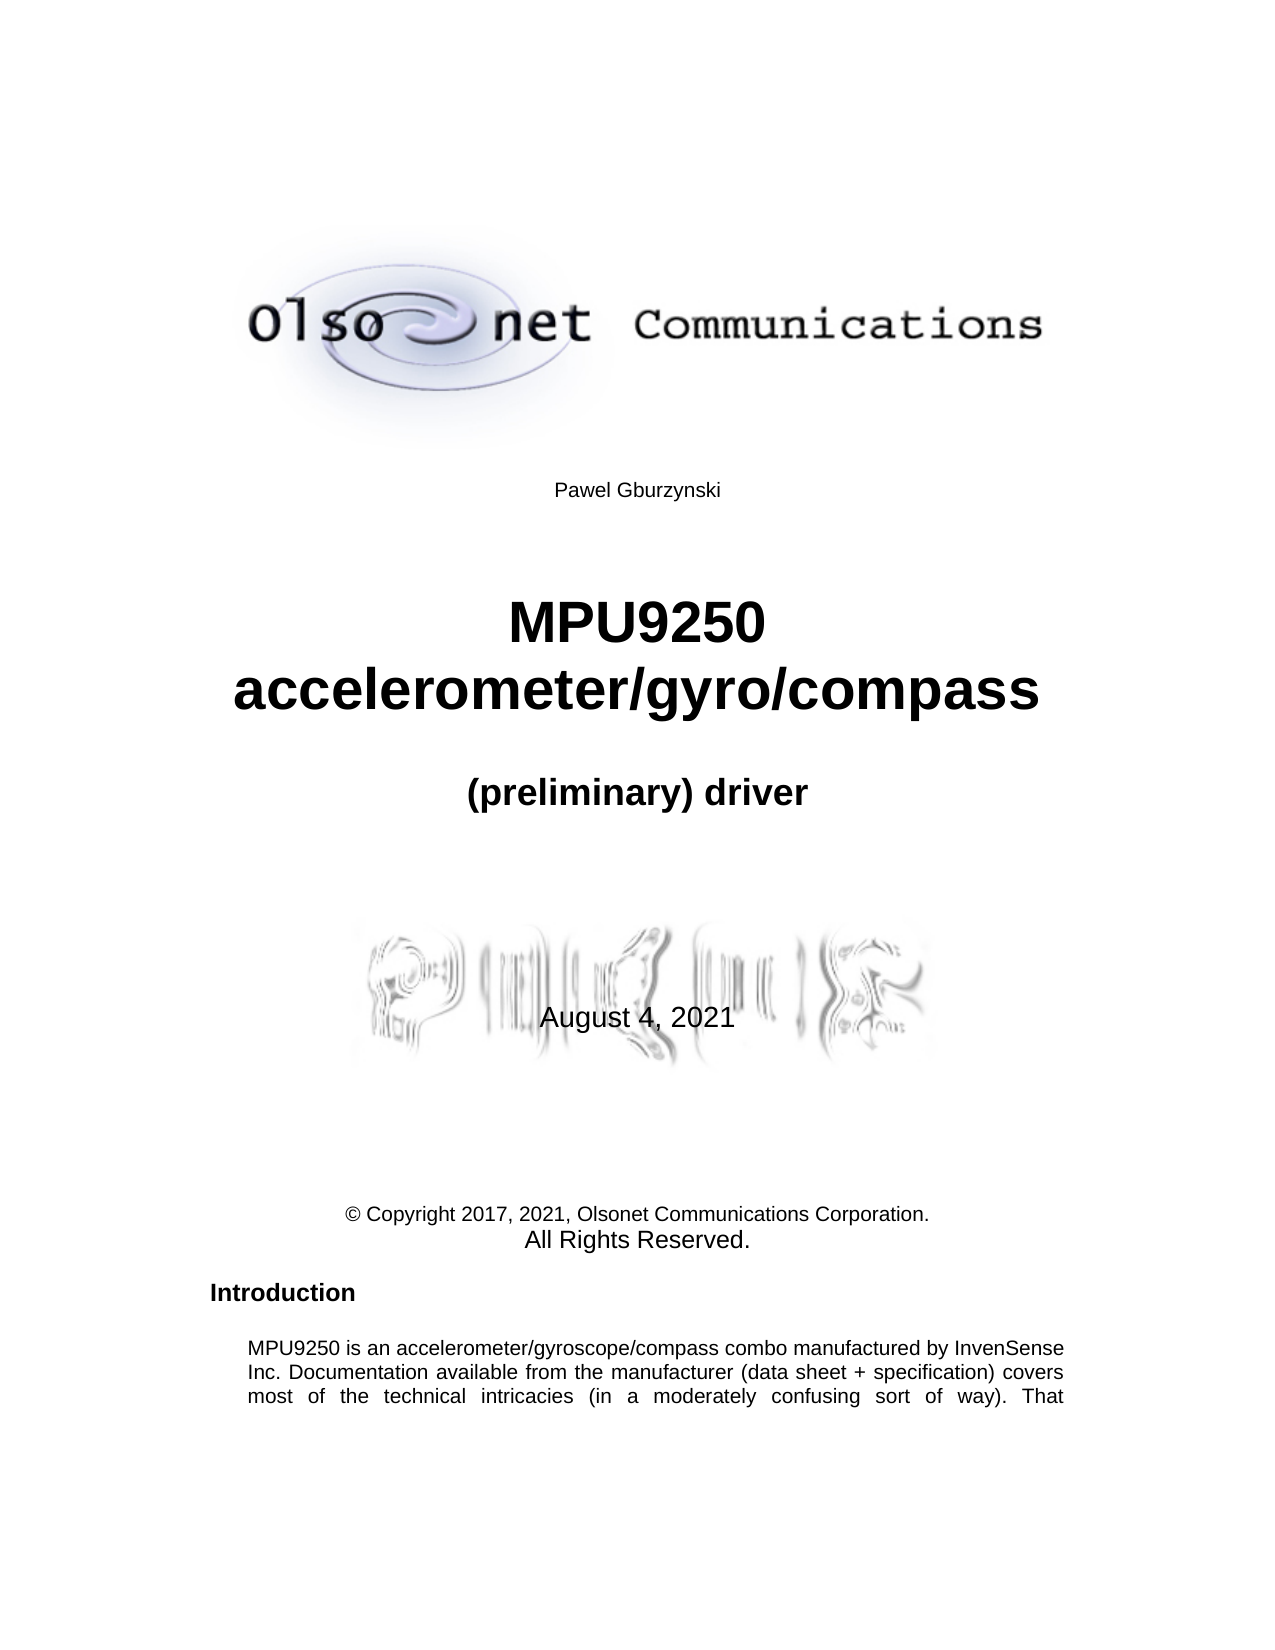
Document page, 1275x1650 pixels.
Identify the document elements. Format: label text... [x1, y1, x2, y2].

text August 4, 2021 [210, 1000, 330, 1034]
text © Copyright 2017, 2021, Olsonet Communications Corporation. [210, 1201, 1065, 1225]
subtitle Introduction [210, 1278, 1065, 1307]
text August 4, 2021 [955, 1000, 1065, 1034]
text All Rights Reserved. [210, 1225, 1065, 1254]
text Pawel Gburzynski [210, 478, 1065, 502]
subtitle MPU9250 [210, 588, 1065, 655]
text MPU9250 is an accelerometer/gyroscope/compass combo manufactured by InvenSense Inc. Documentation available from the manufacturer (data sheet + specification) covers most of the technical intricacies (in a moderately confusing sort of way). That [247, 1336, 1065, 1407]
subtitle accelerometer/gyro/compass [210, 655, 1065, 722]
subtitle (preliminary) driver [210, 770, 1065, 813]
